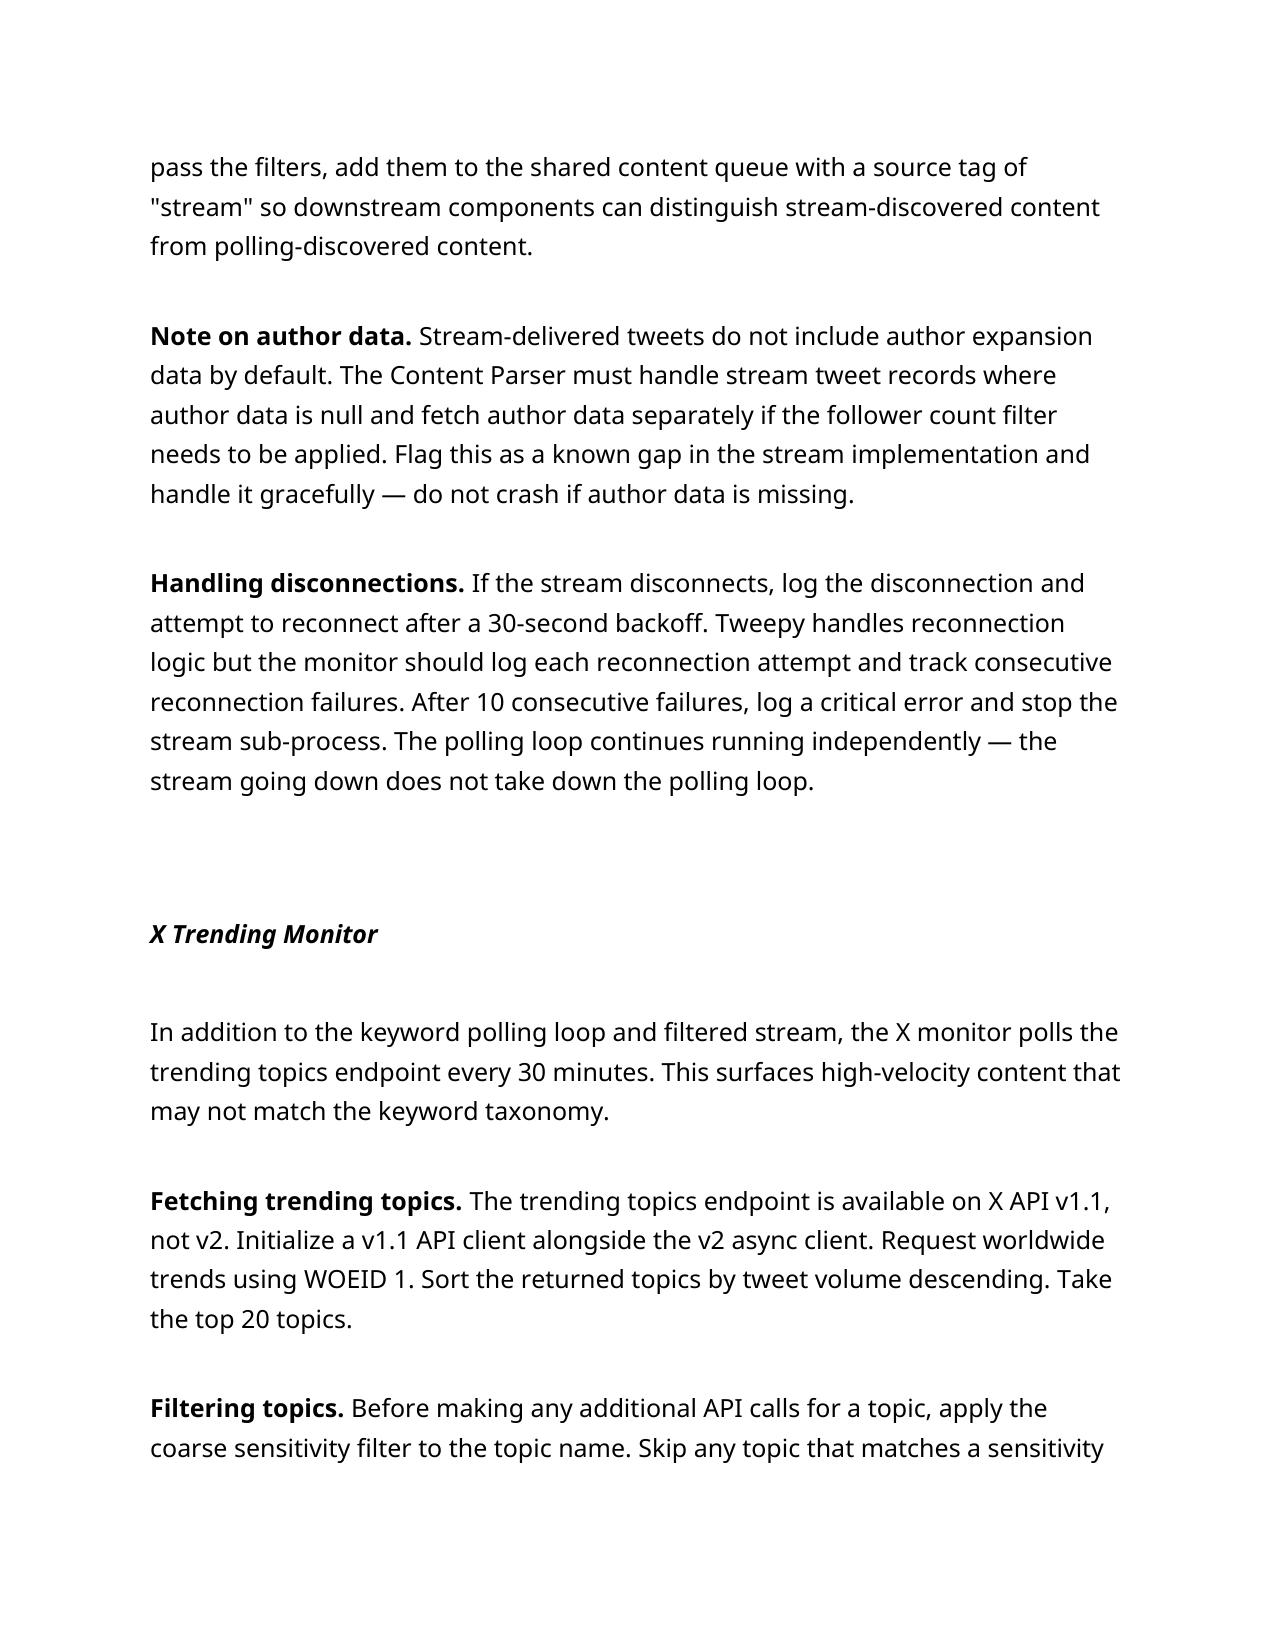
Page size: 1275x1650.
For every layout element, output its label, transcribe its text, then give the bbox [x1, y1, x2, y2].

text Filtering topics. Before making any additional API calls for a topic, apply the coarse sensitivity filter to the topic name. Skip any topic that matches a sensitivity [150, 1391, 1125, 1465]
text In addition to the keyword polling loop and filtered stream, the X monitor polls the trending topics endpoint every 30 minutes. This surfaces high-velocity content that may not match the keyword taxonomy. [150, 1015, 1125, 1128]
text Fetching trending topics. The trending topics endpoint is available on X API v1.1, not v2. Initialize a v1.1 API client alongside the v2 async client. Request worldwide trends using WOEID 1. Sort the returned topics by tweet volume descending. Take the top 20 topics. [150, 1183, 1125, 1336]
subtitle X Trending Monitor [150, 917, 1125, 951]
text Note on author data. Stream-delivered tweets do not include author expansion data by default. The Content Parser must handle stream tweet records where author data is null and fetch author data separately if the follower count filter needs to be applied. Flag this as a known gap in the stream implementation and handle it gracefully — do not crash if author data is missing. [150, 318, 1125, 510]
text pass the filters, add them to the shared content queue with a source tag of "stream" so downstream components can distinguish stream-discovered content from polling-discovered content. [150, 150, 1125, 263]
text Handling disconnections. If the stream disconnects, log the disconnection and attempt to reconnect after a 30-second backoff. Tweepy handles reconnection logic but the monitor should log each reconnection attempt and track consecutive reconnection failures. After 10 consecutive failures, log a critical error and stop the stream sub-process. The polling loop continues running independently — the stream going down does not take down the polling loop. [150, 566, 1125, 797]
